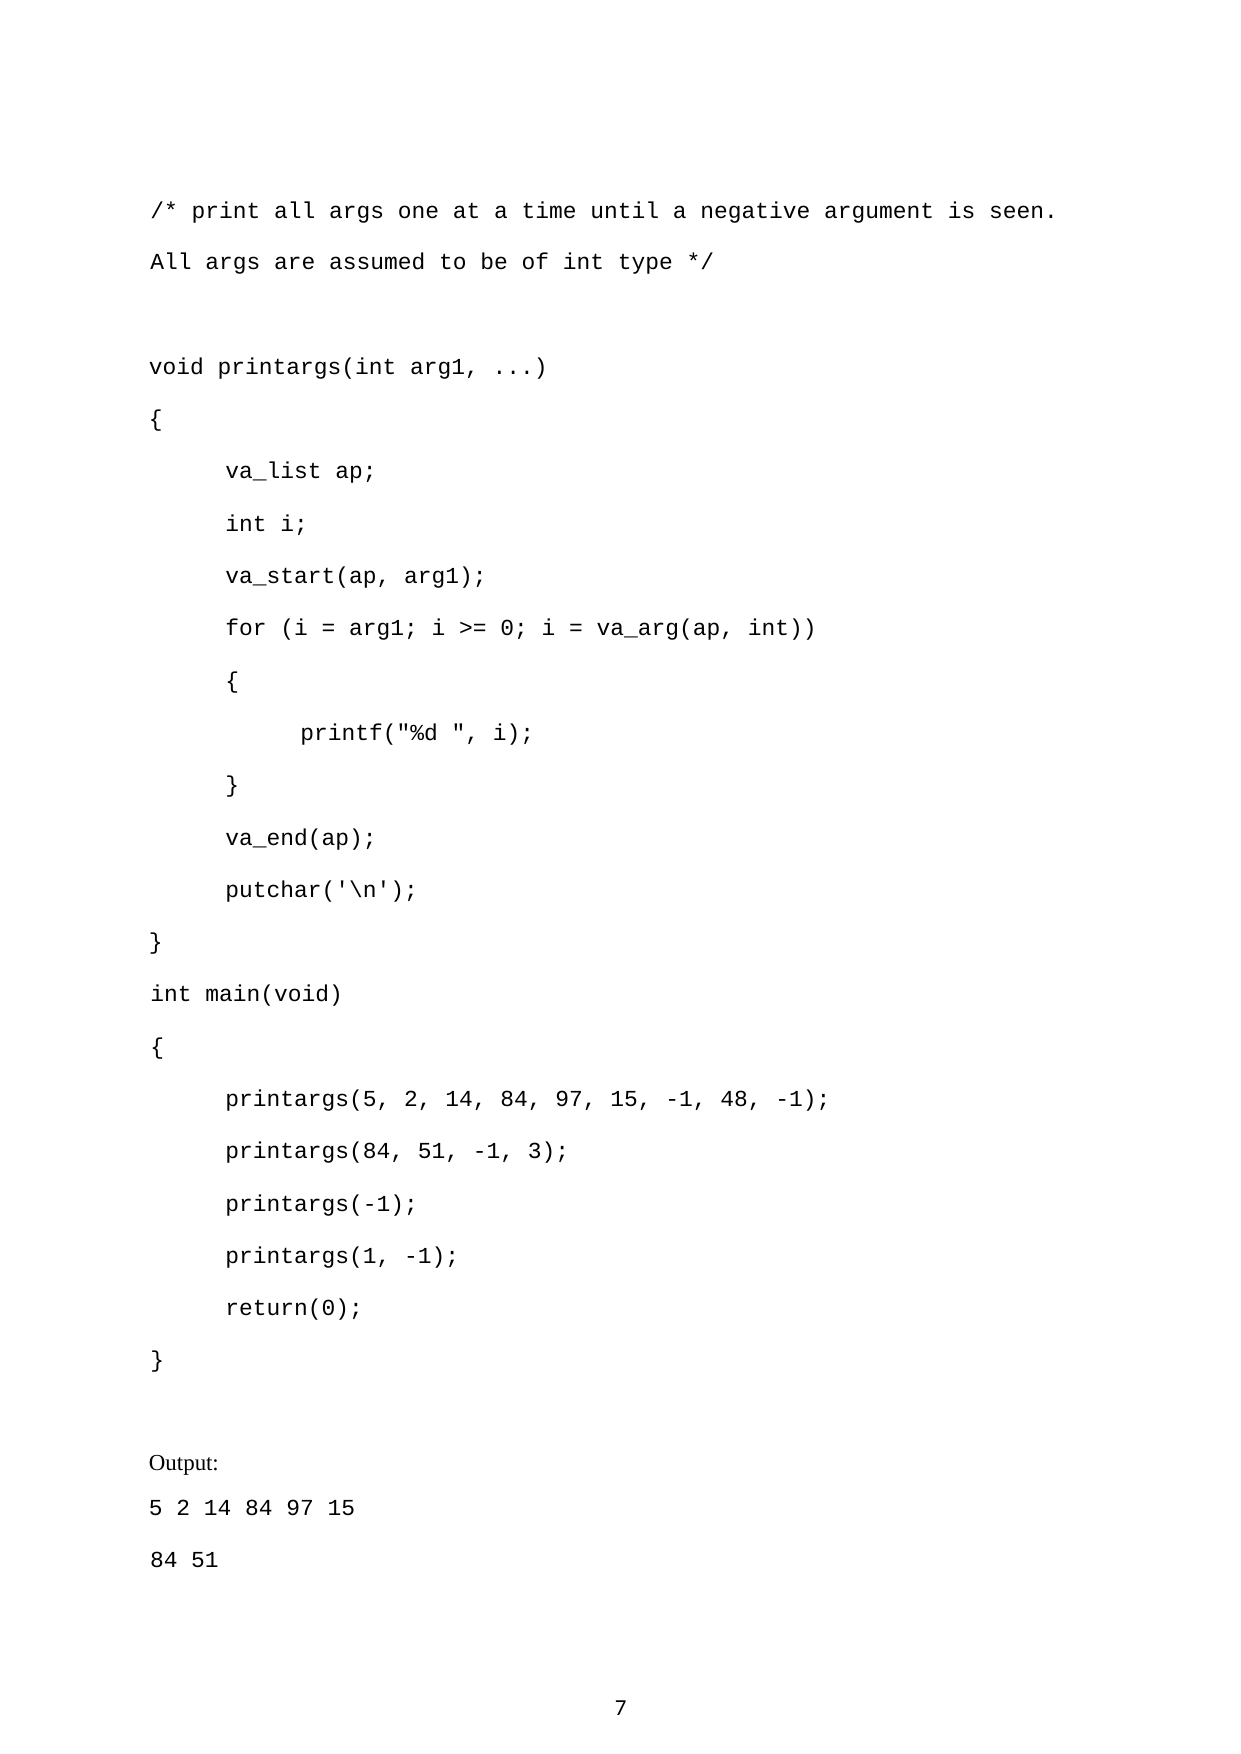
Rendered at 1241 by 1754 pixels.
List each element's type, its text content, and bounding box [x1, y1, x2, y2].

text } [151, 774, 803, 799]
text 5 2 14 84 97 15 84 51 [149, 1497, 384, 1574]
text for (i = arg1; i >= 0; i = va_arg(ap, int)) [150, 617, 1090, 643]
text /* print all args one at a time until a negative argument is seen. All args are assumed to be of int type */ [150, 199, 1090, 277]
text va_end(ap); [167, 826, 803, 852]
text int i; [149, 512, 803, 538]
text putchar('\n'); [167, 878, 803, 904]
text void printargs(int arg1, ...) [149, 355, 803, 381]
text Output: [149, 1449, 1089, 1475]
text { [149, 408, 803, 433]
text } [149, 931, 803, 956]
text va_list ap; [149, 460, 803, 486]
text printf("%d ", i); [150, 721, 803, 747]
text return(0); [150, 1297, 803, 1322]
text { [151, 669, 803, 695]
text } [150, 1349, 803, 1375]
text printargs(5, 2, 14, 84, 97, 15, -1, 48, -1); [150, 1087, 1090, 1113]
text printargs(-1); [150, 1192, 803, 1218]
text { [150, 1035, 803, 1061]
text printargs(84, 51, -1, 3); [150, 1140, 803, 1166]
text printargs(1, -1); [150, 1244, 803, 1270]
text int main(void) [150, 983, 803, 1009]
text va_start(ap, arg1); [149, 564, 803, 590]
